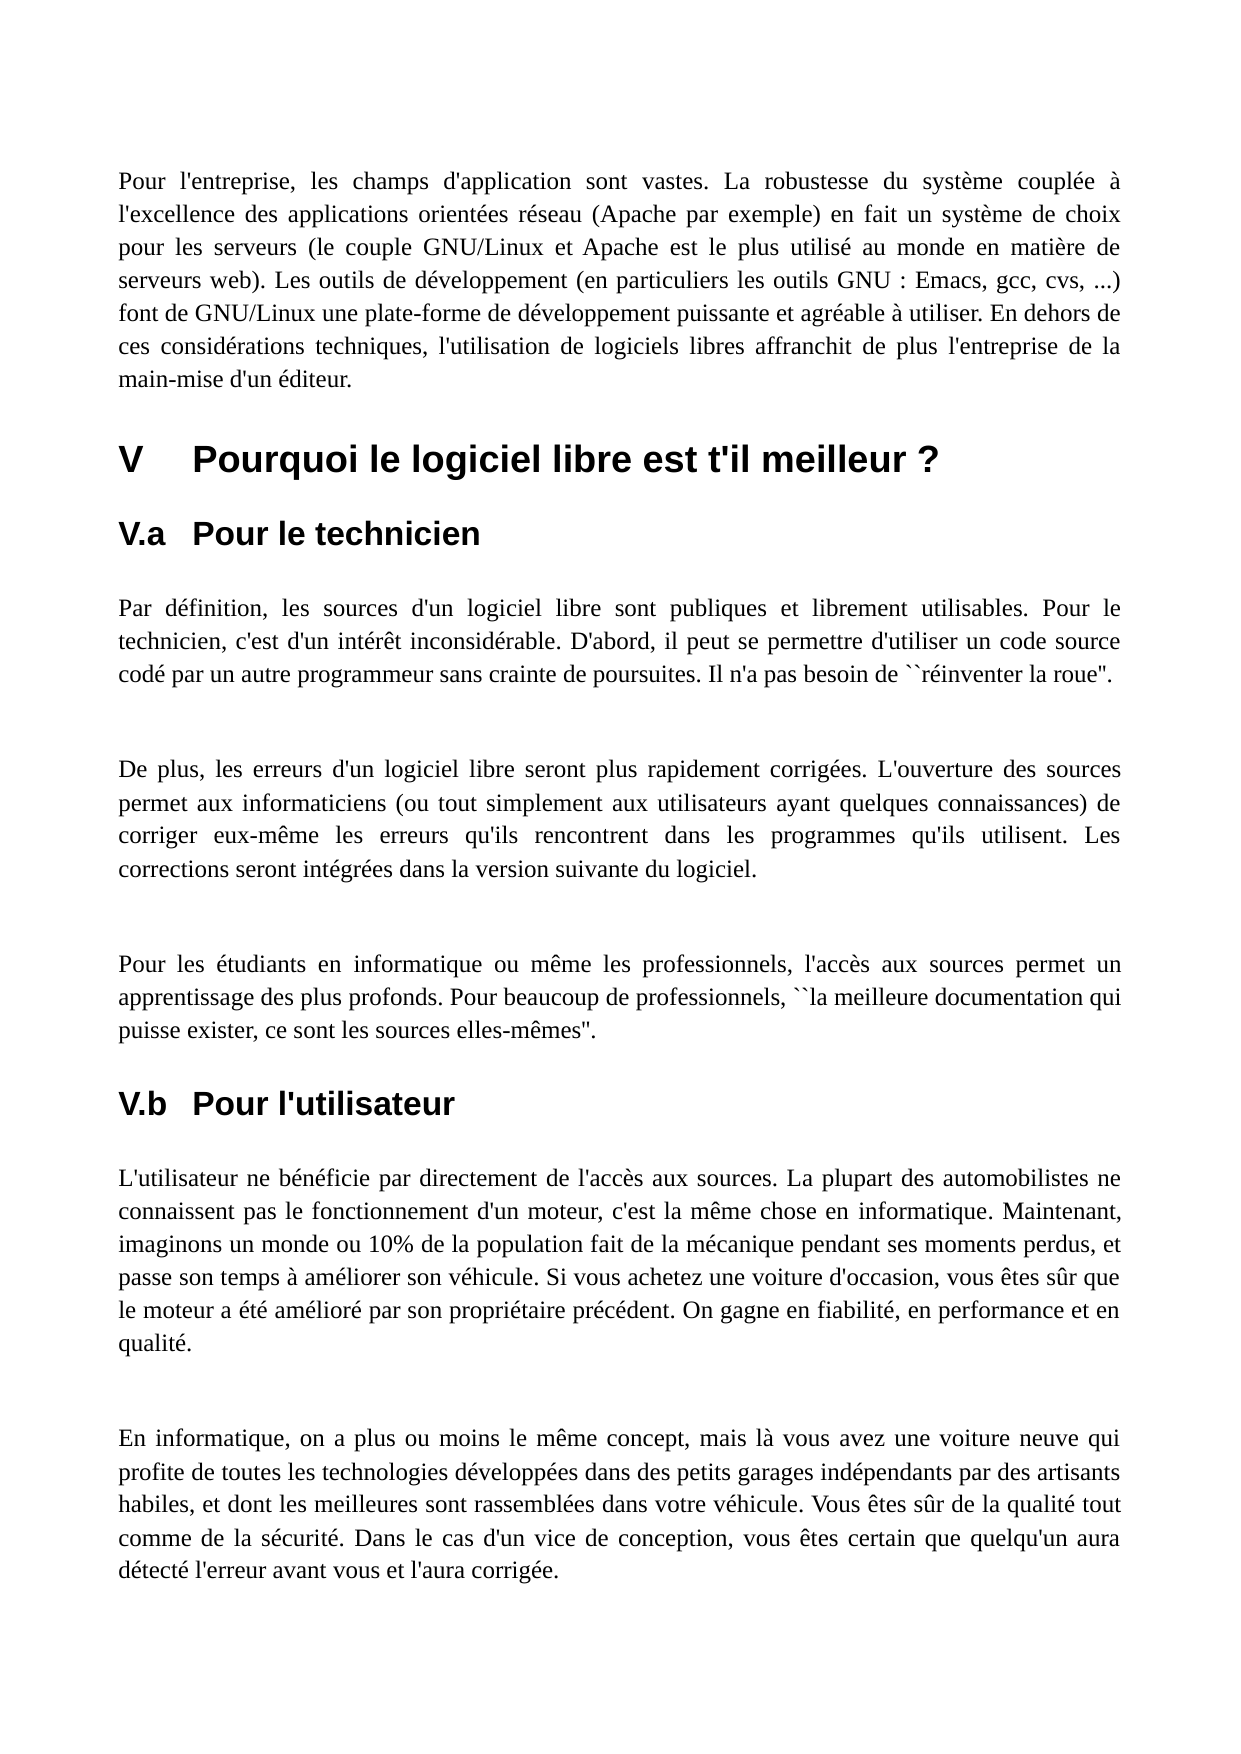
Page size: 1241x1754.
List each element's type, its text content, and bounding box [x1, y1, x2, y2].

text Par définition, les sources d'un logiciel libre sont publiques et librement utilisables. Pour le technicien, c'est d'un intérêt inconsidérable. D'abord, il peut se permettre d'utiliser un code source codé par un autre programmeur sans crainte de poursuites. Il n'a pas besoin de ``réinventer la roue''. [118, 593, 1122, 688]
text En informatique, on a plus ou moins le même concept, mais là vous avez une voiture neuve qui profite de toutes les technologies développées dans des petits garages indépendants par des artisants habiles, et dont les meilleures sont rassemblées dans votre véhicule. Vous êtes sûr de la qualité tout comme de la sécurité. Dans le cas d'un vice de conception, vous êtes certain que quelqu'un aura détecté l'erreur avant vous et l'aura corrigée. [118, 1423, 1122, 1584]
text L'utilisateur ne bénéficie par directement de l'accès aux sources. La plupart des automobilistes ne connaissent pas le fonctionnement d'un moteur, c'est la même chose en informatique. Maintenant, imaginons un monde ou 10% de la population fait de la mécanique pendant ses moments perdus, et passe son temps à améliorer son véhicule. Si vous achetez une voiture d'occasion, vous êtes sûr que le moteur a été amélioré par son propriétaire précédent. On gagne en fiabilité, en performance et en qualité. [118, 1163, 1122, 1357]
text Pour les étudiants en informatique ou même les professionnels, l'accès aux sources permet un apprentissage des plus profonds. Pour beaucoup de professionnels, ``la meilleure documentation qui puisse exister, ce sont les sources elles-mêmes''. [118, 949, 1122, 1044]
subtitle Pourquoi le logiciel libre est t'il meilleur ? [118, 436, 1122, 480]
text De plus, les erreurs d'un logiciel libre seront plus rapidement corrigées. L'ouverture des sources permet aux informaticiens (ou tout simplement aux utilisateurs ayant quelques connaissances) de corriger eux-même les erreurs qu'ils rencontrent dans les programmes qu'ils utilisent. Les corrections seront intégrées dans la version suivante du logiciel. [118, 754, 1122, 882]
subtitle Pour le technicien [118, 513, 1122, 552]
subtitle Pour l'utilisateur [118, 1083, 1122, 1122]
text Pour l'entreprise, les champs d'application sont vastes. La robustesse du système couplée à l'excellence des applications orientées réseau (Apache par exemple) en fait un système de choix pour les serveurs (le couple GNU/Linux et Apache est le plus utilisé au monde en matière de serveurs web). Les outils de développement (en particuliers les outils GNU : Emacs, gcc, cvs, ...) font de GNU/Linux une plate-forme de développement puissante et agréable à utiliser. En dehors de ces considérations techniques, l'utilisation de logiciels libres affranchit de plus l'entreprise de la main-mise d'un éditeur. [118, 166, 1122, 393]
